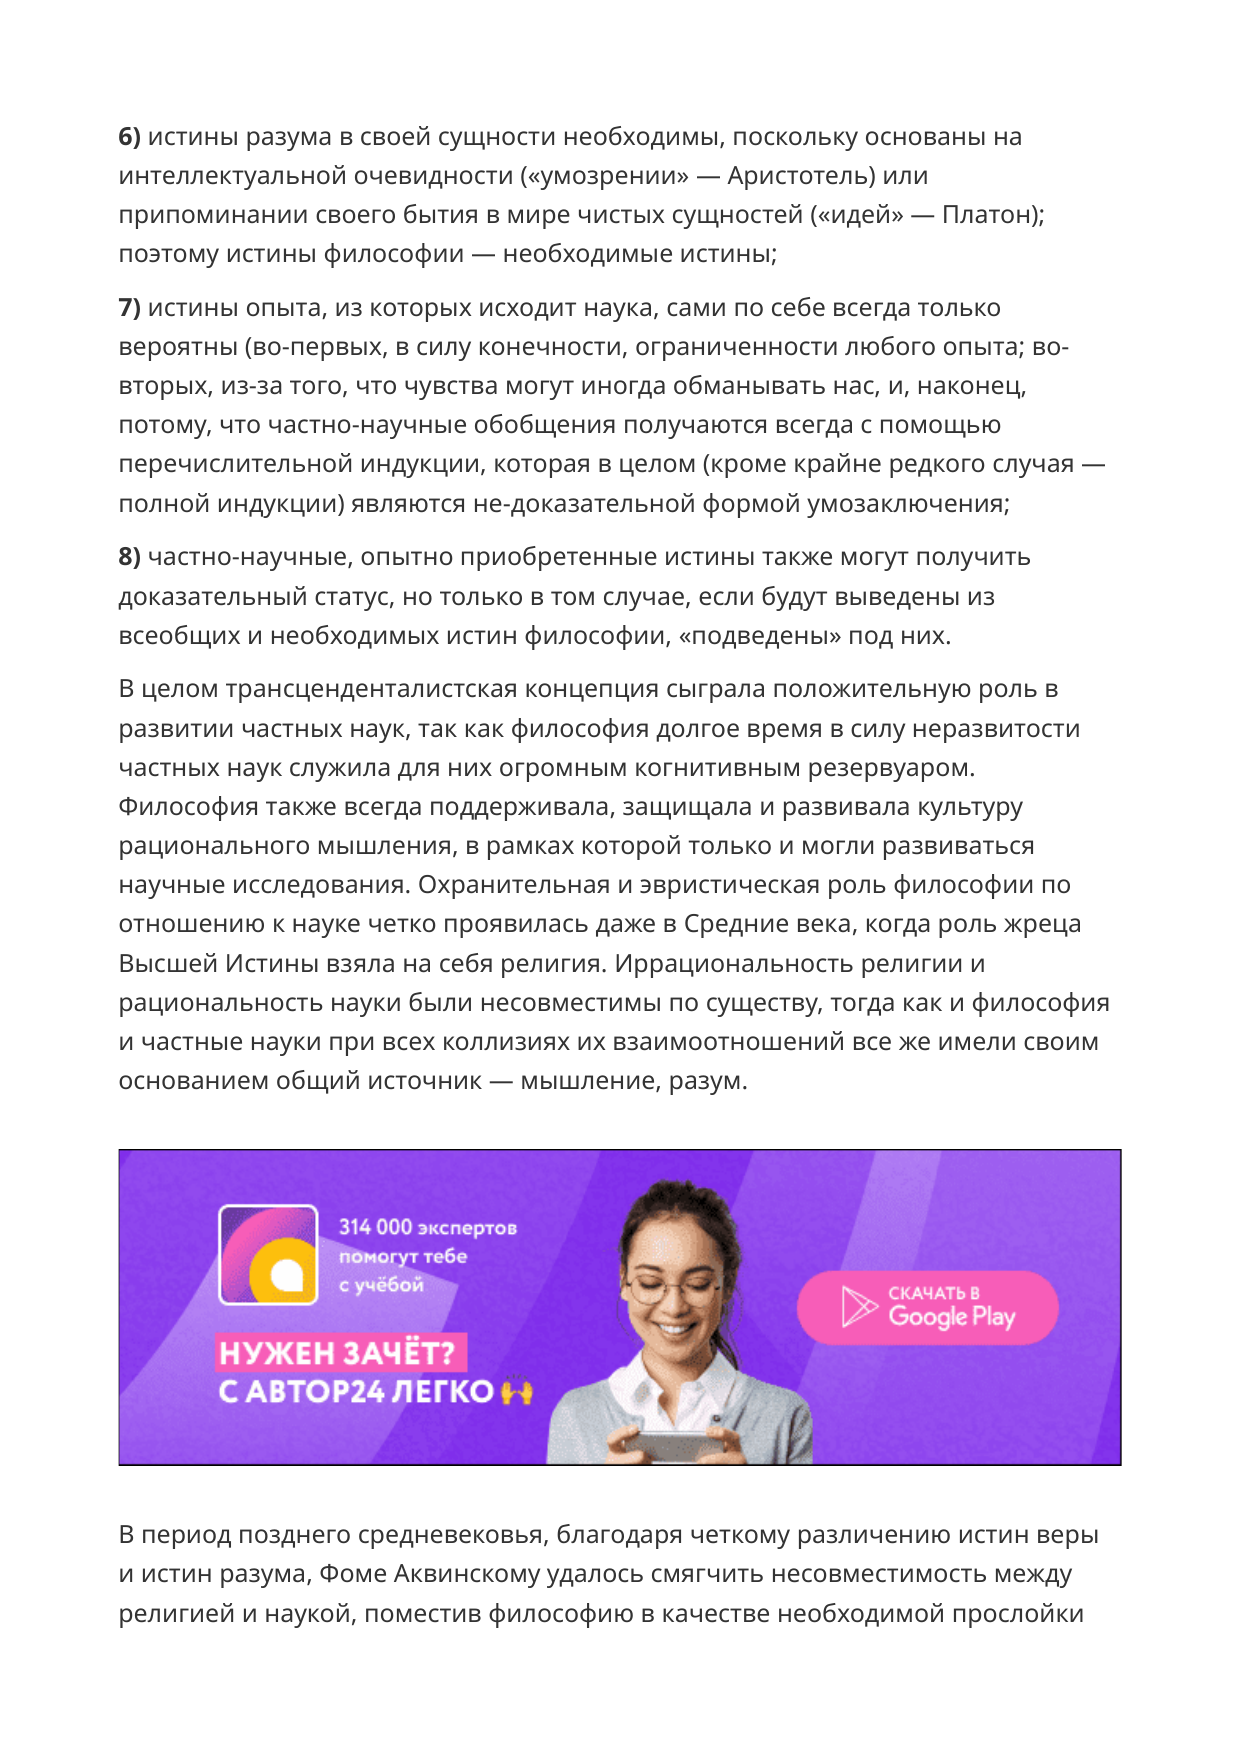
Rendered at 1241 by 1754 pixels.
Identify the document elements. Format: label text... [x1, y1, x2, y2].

text В целом трансценденталистская концепция сыграла положительную роль в развитии частных наук, так как философия долгое время в силу неразвитости частных наук служила для них огромным когнитивным резервуаром. Философия также всегда поддерживала, защищала и развивала культуру рационального мышления, в рамках которой только и могли развиваться научные исследования. Охранительная и эвристическая роль философии по отношению к науке четко проявилась даже в Средние века, когда роль жреца Высшей Истины взяла на себя религия. Иррациональность религии и рациональность науки были несовместимы по существу, тогда как и философия и частные науки при всех коллизиях их взаимоотношений все же имели своим основанием общий источник — мышление, разум. [118, 671, 1122, 1097]
text 8) частно-научные, опытно приобретенные истины также могут получить доказательный статус, но только в том случае, если будут выведены из всеобщих и необходимых истин философии, «подведены» под них. [118, 539, 1122, 651]
text 7) истины опыта, из которых исходит наука, сами по себе всегда только вероятны (во-первых, в силу конечности, ограниченности любого опыта; во-вторых, из-за того, что чувства могут иногда обманывать нас, и, наконец, потому, что частно-научные обобщения получаются всегда с помощью перечислительной индукции, которая в целом (кроме крайне редкого случая — полной индукции) являются не-доказательной формой умозаключения; [118, 289, 1122, 519]
text В период позднего средневековья, благодаря четкому различению истин веры и истин разума, Фоме Аквинскому удалось смягчить несовместимость между религией и наукой, поместив философию в качестве необходимой прослойки [118, 1517, 1122, 1629]
text 6) истины разума в своей сущности необходимы, поскольку основаны на интеллектуальной очевидности («умозрении» — Аристотель) или припоминании своего бытия в мире чистых сущностей («идей» — Платон); поэтому истины философии — необходимые истины; [118, 118, 1122, 270]
picture [118, 1149, 1122, 1466]
